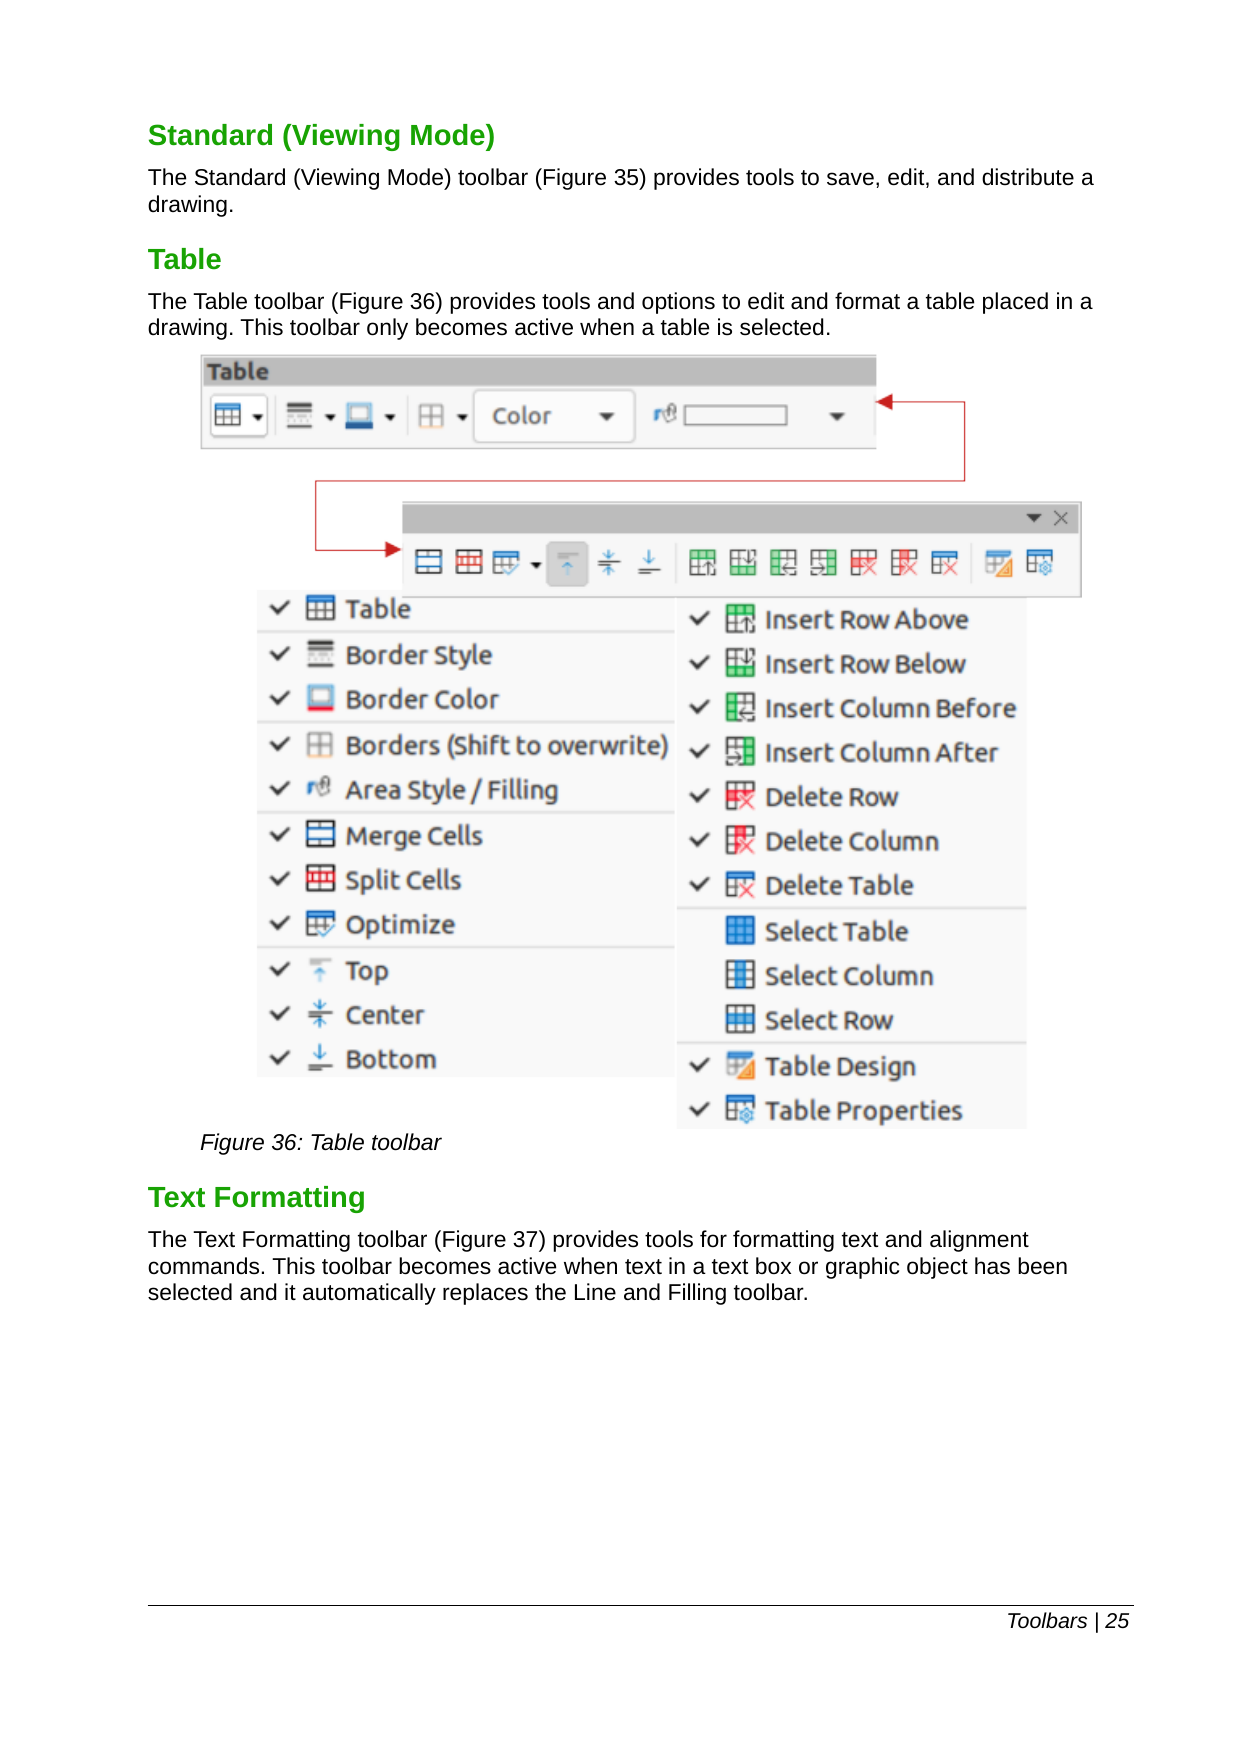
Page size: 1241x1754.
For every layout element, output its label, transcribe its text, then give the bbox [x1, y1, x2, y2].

subtitle Standard (Viewing Mode) [148, 118, 1134, 152]
subtitle Text Formatting [148, 1180, 1134, 1214]
text The Table toolbar (Figure 36) provides tools and options to edit and format a table placed in a drawing. This toolbar only becomes active when a table is selected. [148, 288, 1134, 341]
subtitle Table [148, 242, 1134, 275]
picture [199, 353, 1082, 1129]
text Figure 36: Table toolbar [200, 1129, 1082, 1155]
text The Standard (Viewing Mode) toolbar (Figure 35) provides tools to save, edit, and distribute a drawing. [148, 164, 1134, 217]
text The Text Formatting toolbar (Figure 37) provides tools for formatting text and alignment commands. This toolbar becomes active when text in a text box or graphic object has been selected and it automatically replaces the Line and Filling toolbar. [148, 1226, 1134, 1305]
